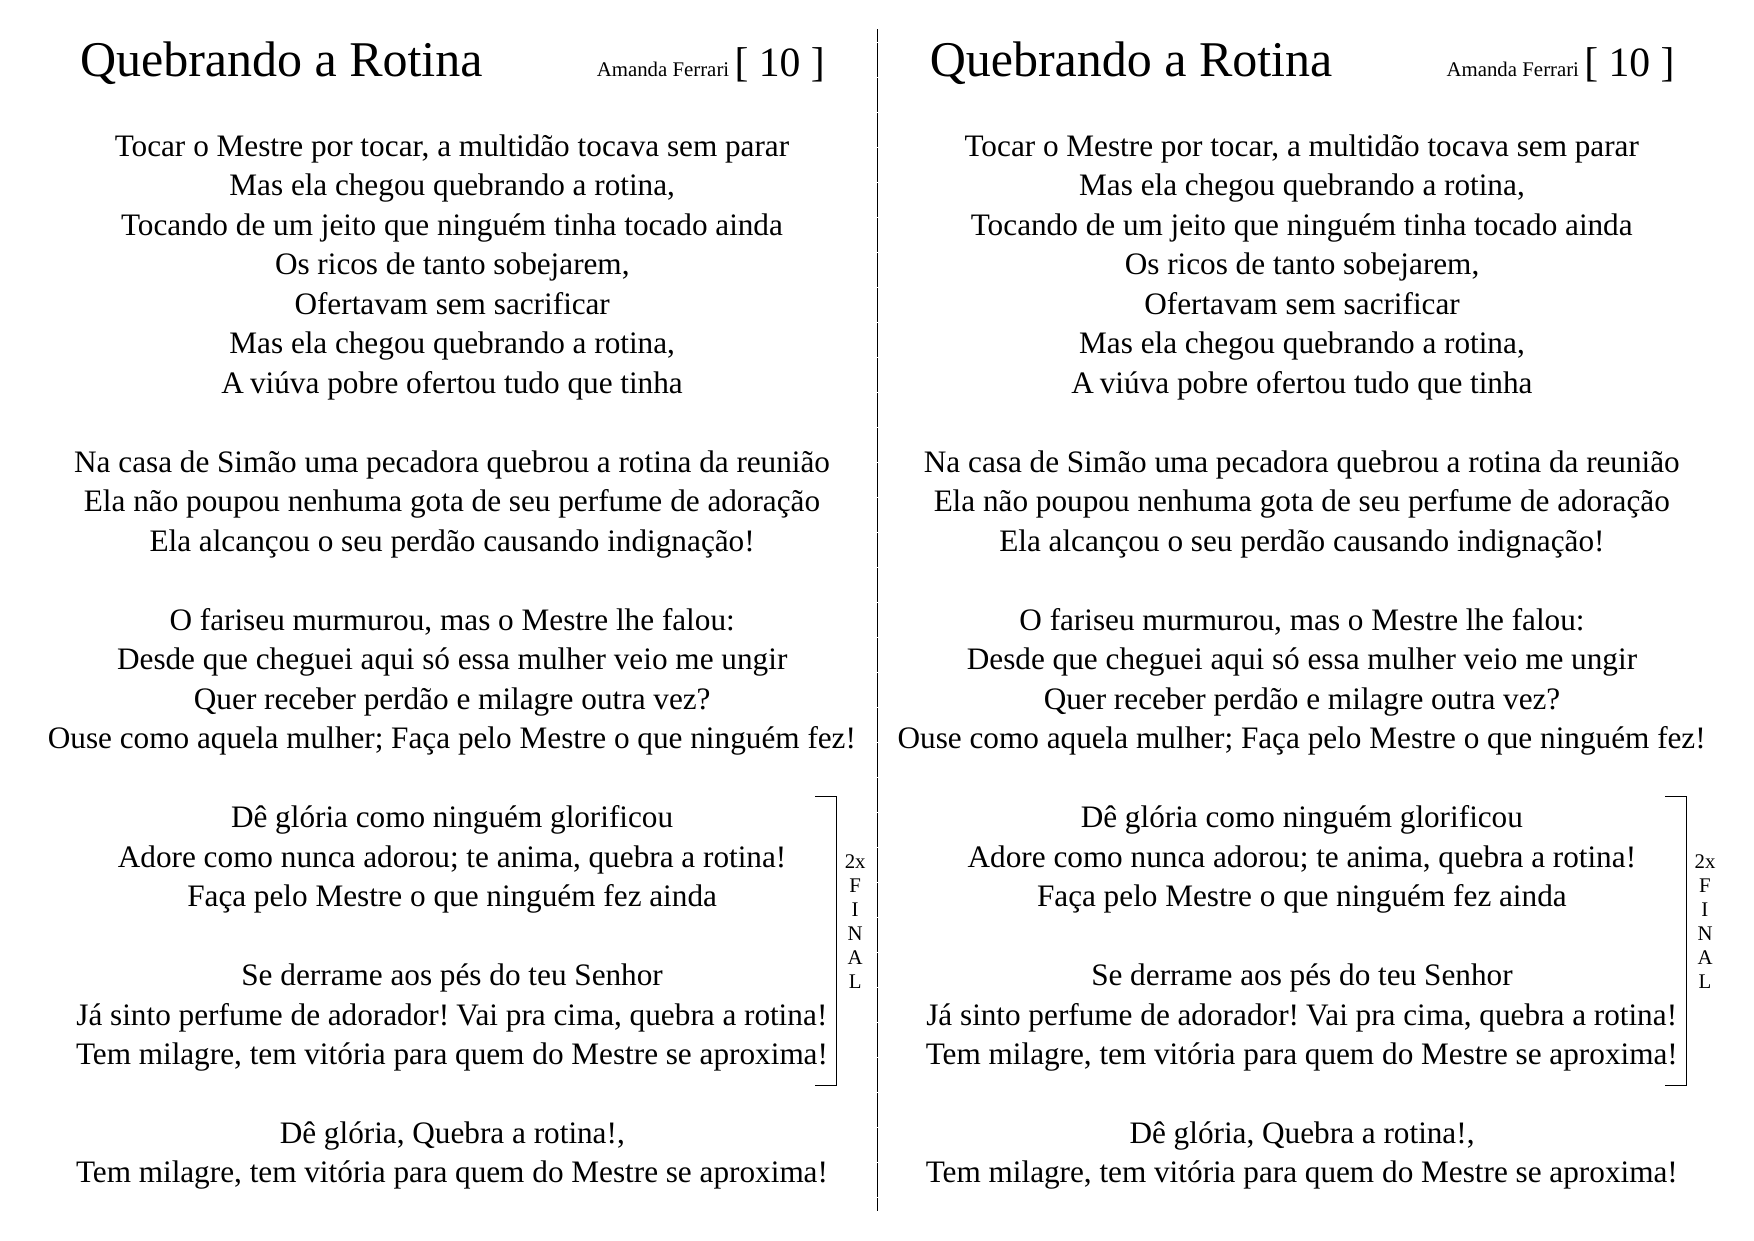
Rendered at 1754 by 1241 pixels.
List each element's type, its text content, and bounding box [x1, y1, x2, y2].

text Tem milagre, tem vitória para quem do Mestre se aproxima! [879, 1154, 1724, 1189]
text Quebrando a Rotina Amanda Ferrari [ 10 ] [29, 29, 875, 87]
text Adore como nunca adorou; te anima, quebra a rotina! [837, 838, 875, 874]
text Mas ela chegou quebrando a rotina, [29, 167, 875, 203]
text [837, 996, 875, 1032]
text Ela não poupou nenhuma gota de seu perfume de adoração [29, 482, 875, 518]
text Já sinto perfume de adorador! Vai pra cima, quebra a rotina! [879, 996, 1686, 1032]
text Tocando de um jeito que ninguém tinha tocado ainda [879, 206, 1724, 242]
text Se derrame aos pés do teu Senhor [879, 956, 1686, 992]
text Os ricos de tanto sobejarem, [879, 246, 1724, 282]
text Se derrame aos pés do teu Senhor [1687, 956, 1724, 992]
text Ofertavam sem sacrificar [879, 285, 1724, 321]
text Mas ela chegou quebrando a rotina, [879, 324, 1724, 361]
text Desde que cheguei aqui só essa mulher veio me ungir [879, 640, 1724, 676]
text [1687, 996, 1724, 1032]
text Os ricos de tanto sobejarem, [29, 246, 875, 282]
text Na casa de Simão uma pecadora quebrou a rotina da reunião [29, 443, 875, 479]
text Adore como nunca adorou; te anima, quebra a rotina! [1687, 838, 1724, 874]
text Mas ela chegou quebrando a rotina, [29, 324, 875, 361]
text Ofertavam sem sacrificar [29, 285, 875, 321]
text Faça pelo Mestre o que ninguém fez ainda [837, 877, 875, 913]
text Ouse como aquela mulher; Faça pelo Mestre o que ninguém fez! [879, 719, 1724, 755]
text Ela não poupou nenhuma gota de seu perfume de adoração [879, 482, 1724, 518]
text Tocando de um jeito que ninguém tinha tocado ainda [29, 206, 875, 242]
text A viúva pobre ofertou tudo que tinha [29, 364, 875, 400]
text Ela alcançou o seu perdão causando indignação! [29, 522, 875, 558]
text Quebrando a Rotina Amanda Ferrari [ 10 ] [879, 29, 1724, 87]
text O fariseu murmurou, mas o Mestre lhe falou: [879, 601, 1724, 637]
text Ouse como aquela mulher; Faça pelo Mestre o que ninguém fez! [29, 719, 875, 755]
text Faça pelo Mestre o que ninguém fez ainda [879, 877, 1686, 913]
text [837, 1035, 875, 1071]
text Tem milagre, tem vitória para quem do Mestre se aproxima! [29, 1035, 836, 1071]
text Se derrame aos pés do teu Senhor [837, 956, 875, 992]
text Tem milagre, tem vitória para quem do Mestre se aproxima! [29, 1154, 875, 1189]
text [837, 798, 875, 834]
text Mas ela chegou quebrando a rotina, [879, 167, 1724, 203]
text Tocar o Mestre por tocar, a multidão tocava sem parar [29, 127, 875, 163]
text Quer receber perdão e milagre outra vez? [879, 680, 1724, 716]
text Dê glória, Quebra a rotina!, [879, 1114, 1724, 1150]
text Tem milagre, tem vitória para quem do Mestre se aproxima! [879, 1035, 1686, 1071]
text Faça pelo Mestre o que ninguém fez ainda [1687, 877, 1724, 913]
text Desde que cheguei aqui só essa mulher veio me ungir [29, 640, 875, 676]
text Já sinto perfume de adorador! Vai pra cima, quebra a rotina! [29, 996, 836, 1032]
text Dê glória, Quebra a rotina!, [29, 1114, 875, 1150]
text Adore como nunca adorou; te anima, quebra a rotina! [879, 838, 1686, 874]
text Dê glória como ninguém glorificou [879, 798, 1686, 834]
text A viúva pobre ofertou tudo que tinha [879, 364, 1724, 400]
text Dê glória como ninguém glorificou [29, 798, 836, 834]
text Quer receber perdão e milagre outra vez? [29, 680, 875, 716]
text Se derrame aos pés do teu Senhor [29, 956, 836, 992]
text [1687, 1035, 1724, 1071]
text [1687, 798, 1724, 834]
text Faça pelo Mestre o que ninguém fez ainda [29, 877, 836, 913]
text Tocar o Mestre por tocar, a multidão tocava sem parar [879, 127, 1724, 163]
text Adore como nunca adorou; te anima, quebra a rotina! [29, 838, 836, 874]
text Ela alcançou o seu perdão causando indignação! [879, 522, 1724, 558]
text O fariseu murmurou, mas o Mestre lhe falou: [29, 601, 875, 637]
text Na casa de Simão uma pecadora quebrou a rotina da reunião [879, 443, 1724, 479]
